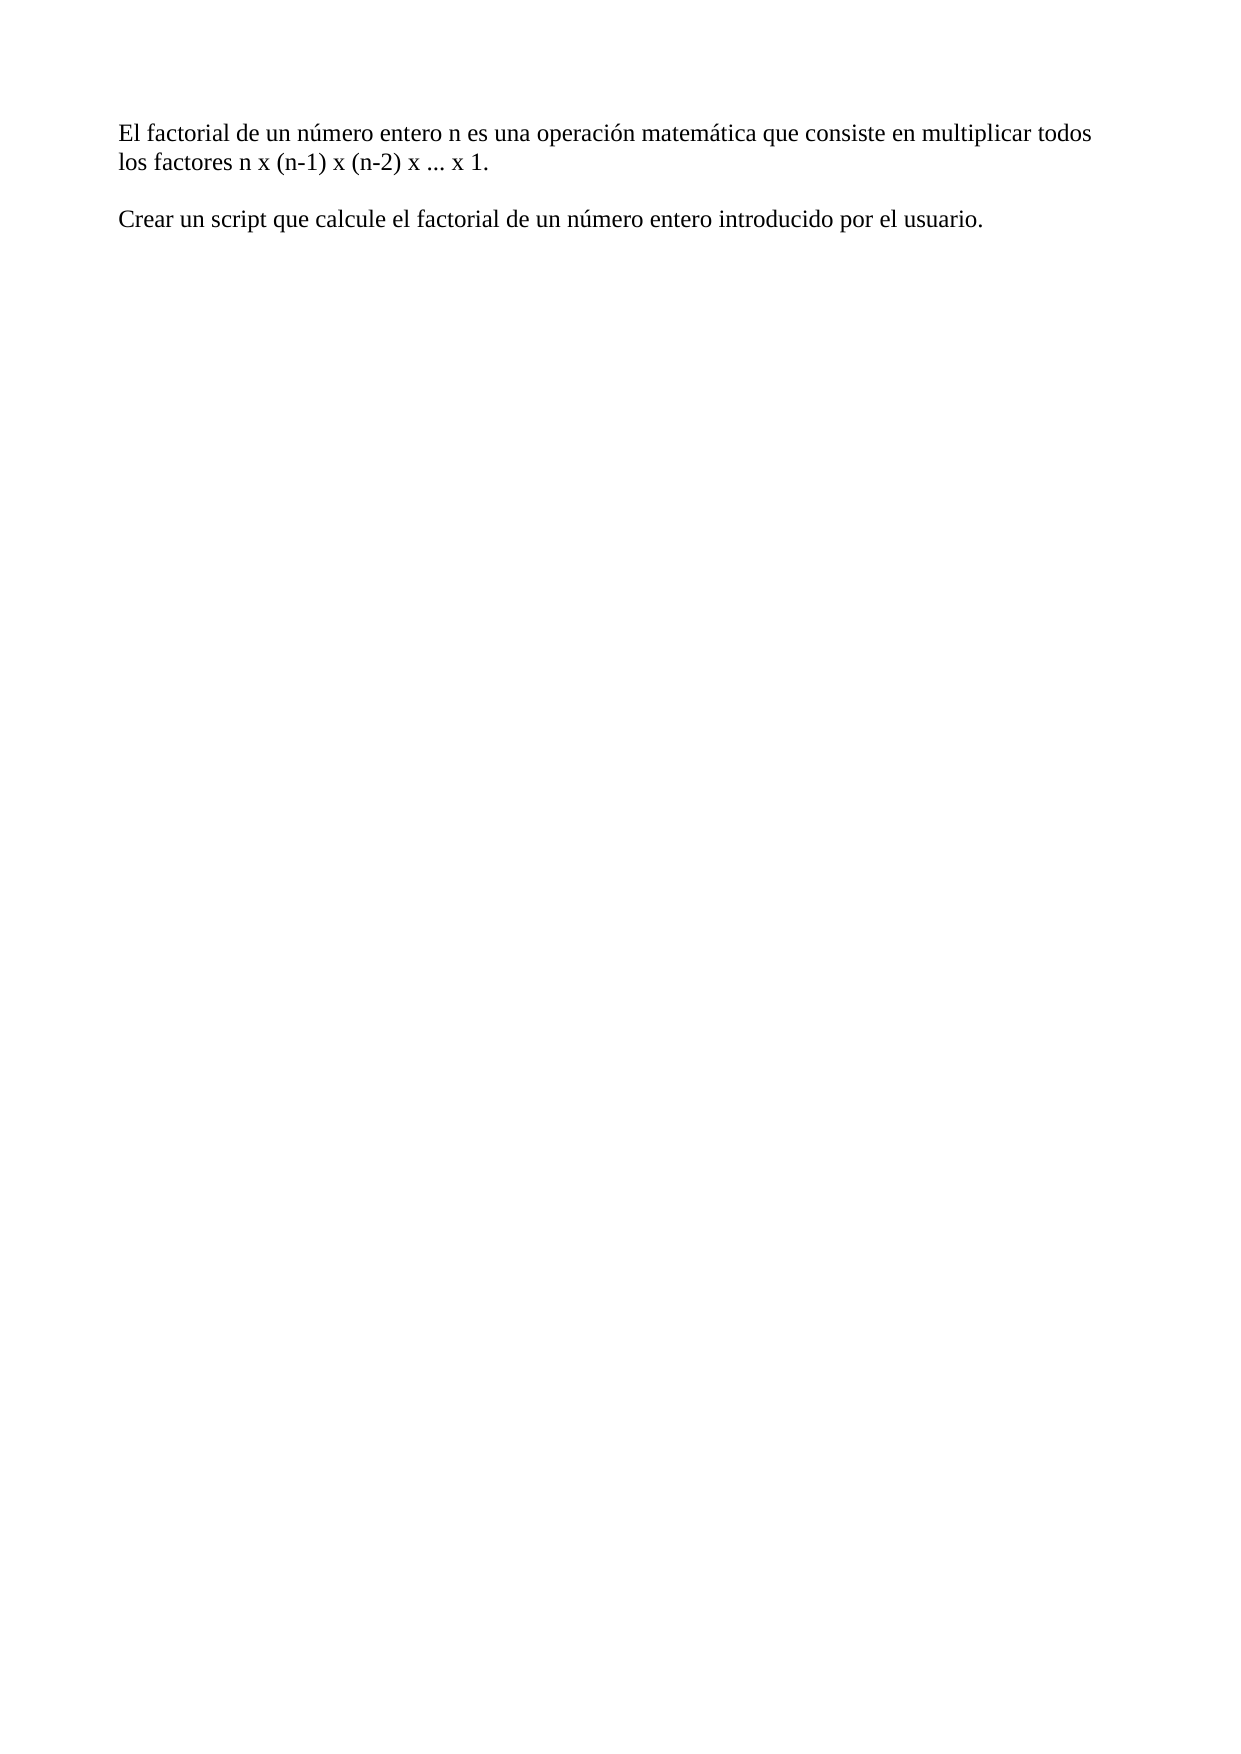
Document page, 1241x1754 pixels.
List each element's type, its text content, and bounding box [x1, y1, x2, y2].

text El factorial de un número entero n es una operación matemática que consiste en multiplicar todos los factores n x (n-1) x (n-2) x ... x 1. [118, 118, 1122, 176]
text Crear un script que calcule el factorial de un número entero introducido por el usuario. [118, 204, 1122, 233]
